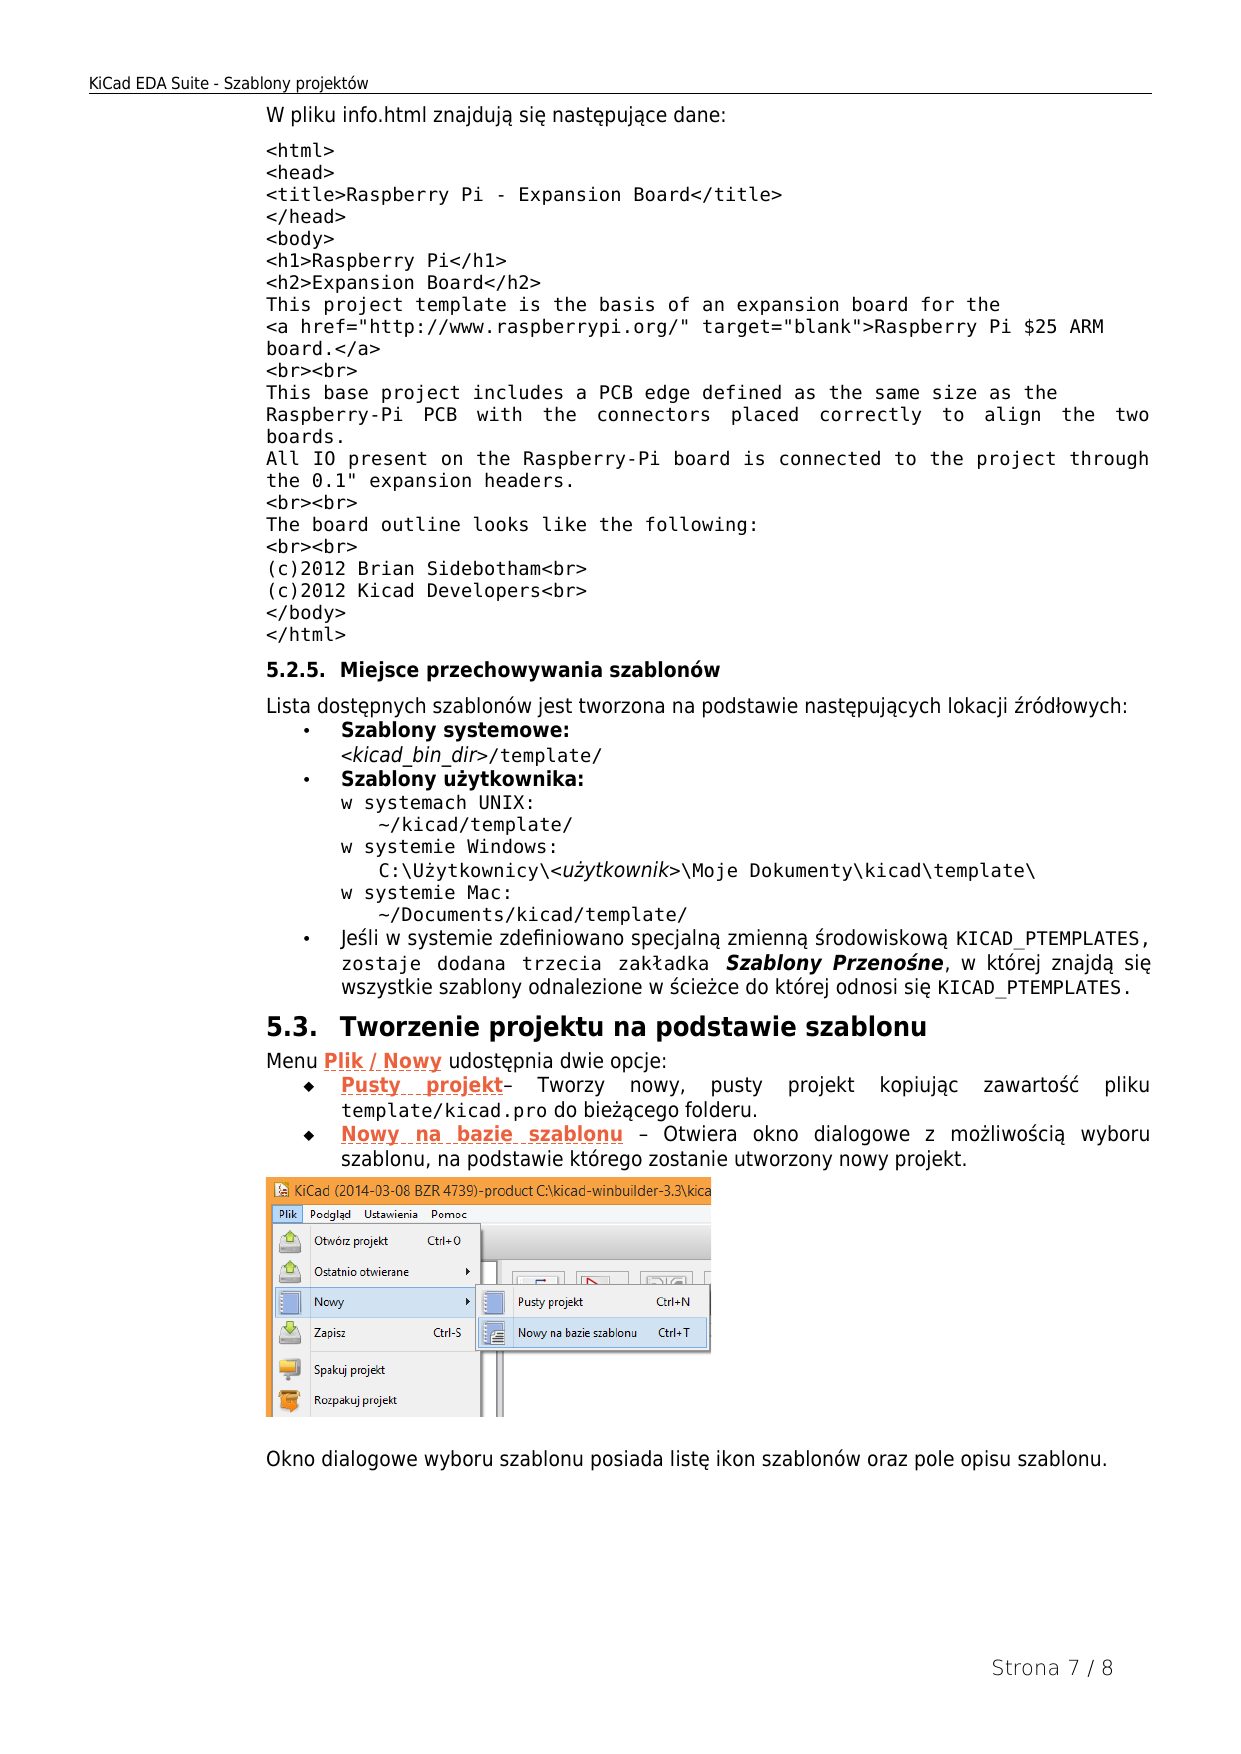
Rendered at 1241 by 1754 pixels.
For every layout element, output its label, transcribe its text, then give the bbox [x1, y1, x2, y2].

text The board outline looks like the following: [266, 514, 1152, 536]
list Jeśli w systemie zdefiniowano specjalną zmienną środowiskową KICAD_PTEMPLATES, zostaje dodana trzecia zakładka Szablony Przenośne, w której znajdą się wszystkie szablony odnalezione w ścieżce do której odnosi się KICAD_PTEMPLATES. [303, 926, 1152, 999]
list w systemie Mac: [303, 882, 1152, 904]
text <h1>Raspberry Pi</h1> [266, 250, 1152, 272]
text (c)2012 Brian Sidebotham<br> [266, 558, 1152, 580]
list Nowy na bazie szablonu – Otwiera okno dialogowe z możliwością wyboru szablonu, na podstawie którego zostanie utworzony nowy projekt. [303, 1122, 1152, 1171]
text </html> [266, 624, 1152, 646]
list <kicad_bin_dir>/template/ [303, 743, 1152, 767]
list w systemie Windows: [303, 836, 1152, 858]
text <br><br> [266, 360, 1152, 382]
subtitle Tworzenie projektu na podstawie szablonu [266, 1011, 1152, 1043]
text board.</a> [266, 338, 1152, 360]
text Okno dialogowe wyboru szablonu posiada listę ikon szablonów oraz pole opisu szablonu. [266, 1447, 1152, 1471]
text Raspberry-Pi PCB with the connectors placed correctly to align the two boards. [266, 404, 1152, 448]
list Szablony systemowe: [303, 718, 1152, 743]
text (c)2012 Kicad Developers<br> [266, 580, 1152, 602]
text Menu Plik / Nowy udostępnia dwie opcje: [266, 1049, 1152, 1073]
text <a href="http://www.raspberrypi.org/" target="blank">Raspberry Pi $25 ARM [266, 316, 1152, 338]
list w systemach UNIX: [303, 792, 1152, 814]
text <br><br> [266, 492, 1152, 514]
text <h2>Expansion Board</h2> [266, 272, 1152, 294]
text <body> [266, 228, 1152, 250]
text </body> [266, 602, 1152, 624]
text <title>Raspberry Pi - Expansion Board</title> [266, 184, 1152, 206]
text W pliku info.html znajdują się następujące dane: [266, 103, 1152, 128]
list Szablony użytkownika: [303, 767, 1152, 792]
text </head> [266, 206, 1152, 228]
text This project template is the basis of an expansion board for the [266, 294, 1152, 316]
text This base project includes a PCB edge defined as the same size as the [266, 382, 1152, 404]
list Pusty projekt– Tworzy nowy, pusty projekt kopiując zawartość pliku template/kicad.pro do bieżącego folderu. [303, 1073, 1152, 1122]
text <br><br> [266, 536, 1152, 558]
text <head> [266, 162, 1152, 184]
list ~/kicad/template/ [341, 814, 1152, 836]
text All IO present on the Raspberry-Pi board is connected to the project through the 0.1" expansion headers. [266, 448, 1152, 492]
list ~/Documents/kicad/template/ [341, 904, 1152, 926]
list C:\Użytkownicy\<użytkownik>\Moje Dokumenty\kicad\template\ [341, 858, 1152, 882]
subtitle Miejsce przechowywania szablonów [266, 658, 1152, 682]
text <html> [266, 140, 1152, 162]
text Lista dostępnych szablonów jest tworzona na podstawie następujących lokacji źródłowych: [266, 694, 1152, 718]
